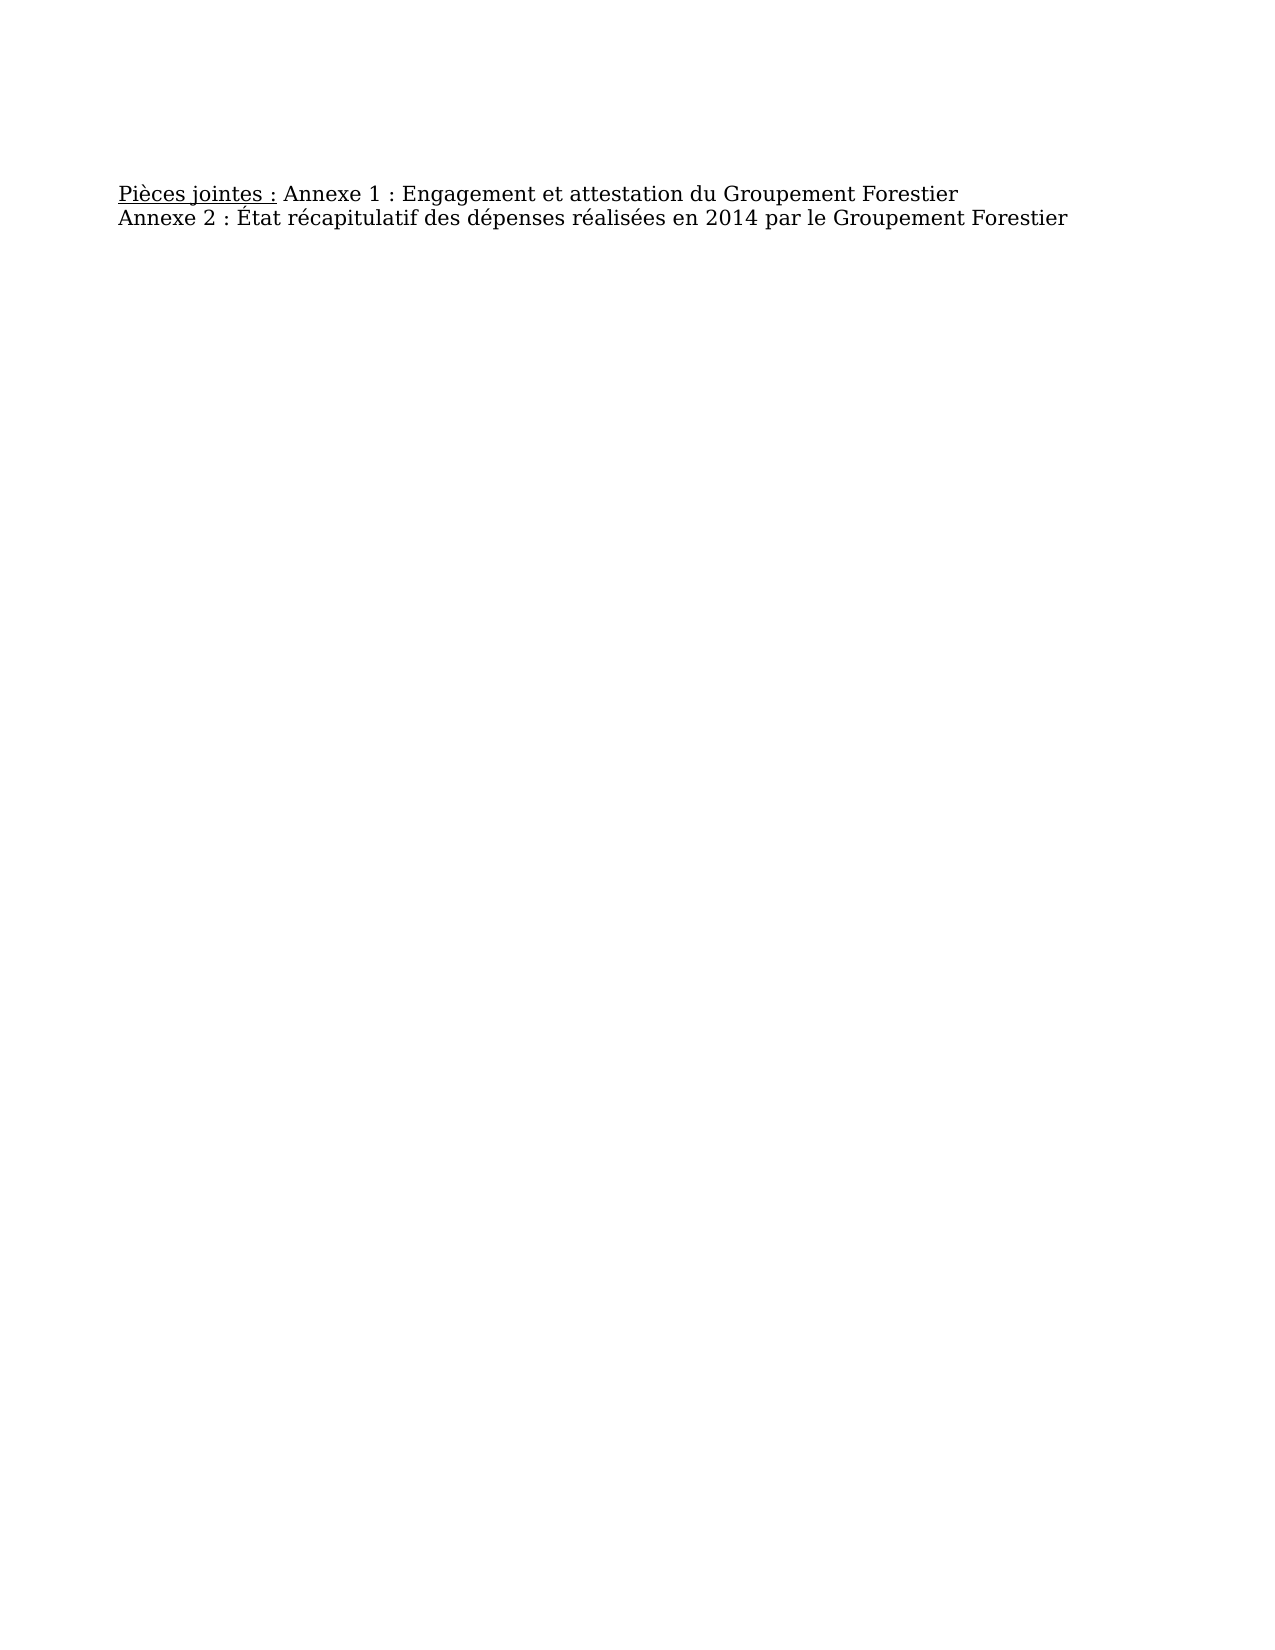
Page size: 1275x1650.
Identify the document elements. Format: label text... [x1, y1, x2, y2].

text Pièces jointes : Annexe 1 : Engagement et attestation du Groupement Forestier [118, 182, 1157, 206]
text Annexe 2 : État récapitulatif des dépenses réalisées en 2014 par le Groupement Forestier [118, 206, 1157, 230]
